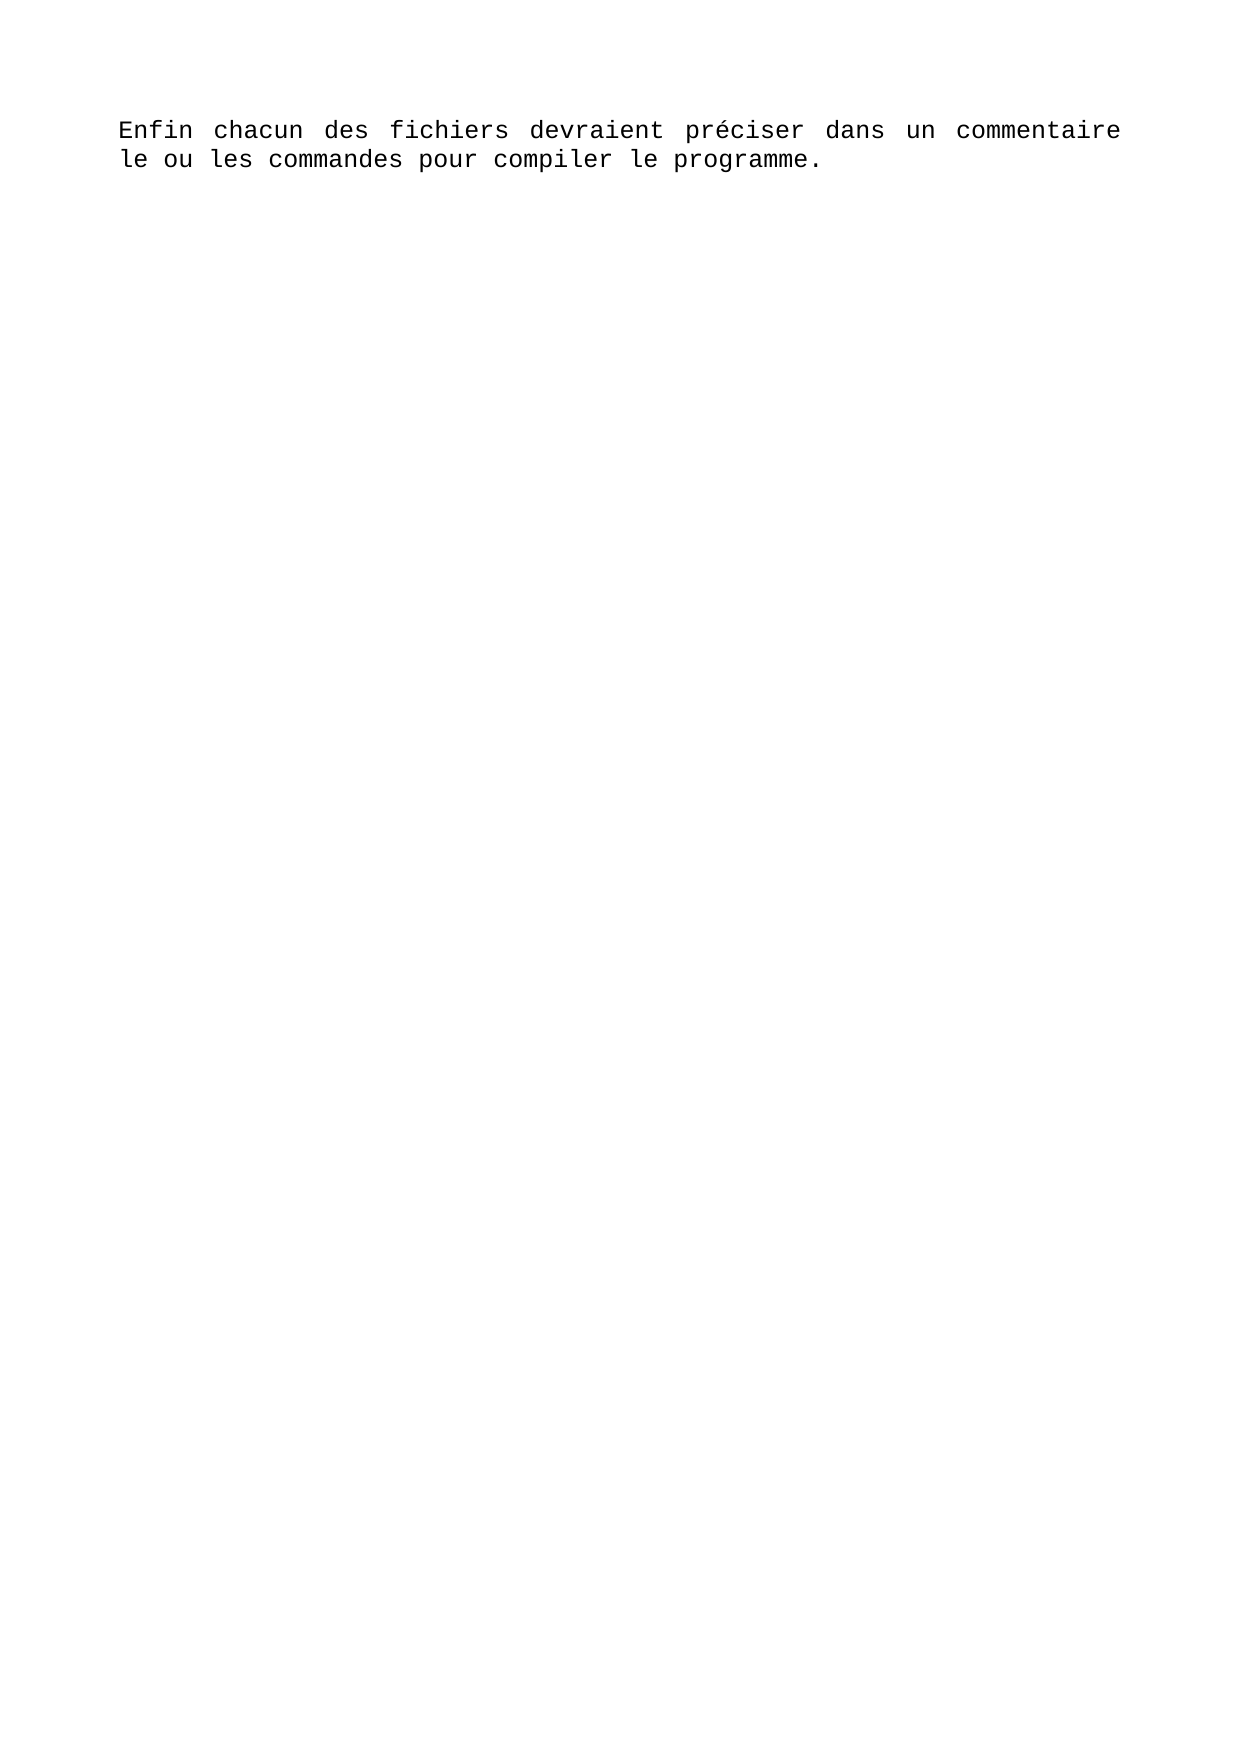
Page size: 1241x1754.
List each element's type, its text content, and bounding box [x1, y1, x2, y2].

text Enfin chacun des fichiers devraient préciser dans un commentaire le ou les commandes pour compiler le programme. [118, 118, 1122, 175]
